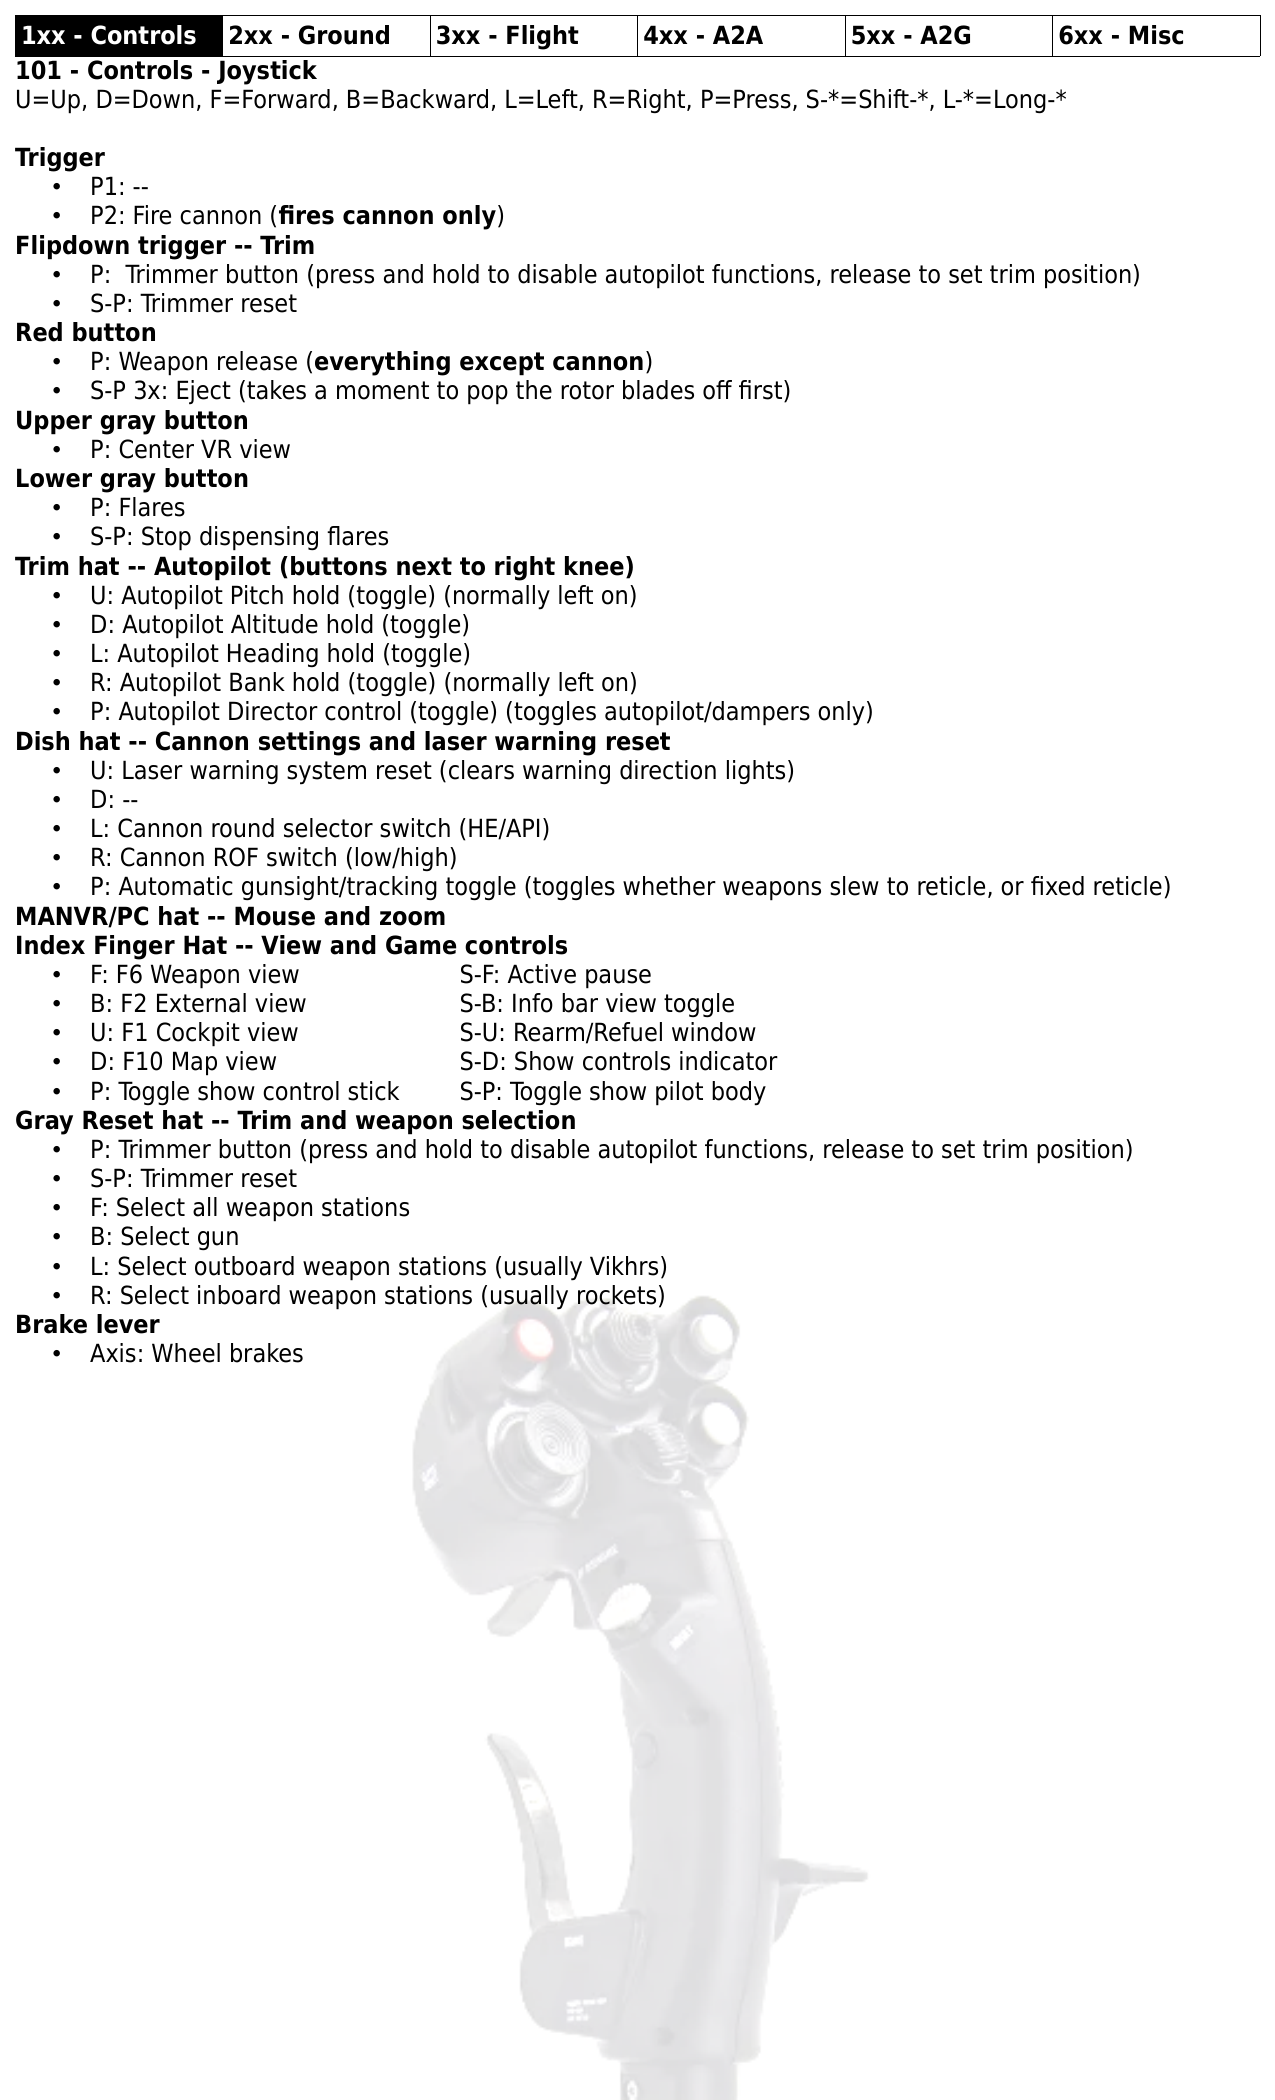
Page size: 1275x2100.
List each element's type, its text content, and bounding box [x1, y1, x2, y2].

list R: Autopilot Bank hold (toggle) (normally left on) [52, 668, 1260, 697]
list S-P: Trimmer reset [52, 1164, 1260, 1193]
text Red button [15, 318, 1260, 347]
text Trigger [15, 143, 1260, 172]
list R: Select inboard weapon stations (usually rockets) [52, 1281, 388, 1310]
text MANVR/PC hat -- Mouse and zoom [15, 902, 1260, 931]
list L: Cannon round selector switch (HE/API) [52, 814, 1260, 843]
list D: F10 Map view S-D: Show controls indicator [52, 1047, 1260, 1077]
list Axis: Wheel brakes [52, 1339, 388, 1368]
list P: Automatic gunsight/tracking toggle (toggles whether weapons slew to reticle, or fixed reticle) [52, 872, 1260, 902]
list P: Flares [52, 493, 1260, 522]
list P: Trimmer button (press and hold to disable autopilot functions, release to set trim position) [52, 260, 1260, 289]
list L: Autopilot Heading hold (toggle) [52, 639, 1260, 668]
text Flipdown trigger -- Trim [15, 231, 1260, 260]
text Trim hat -- Autopilot (buttons next to right knee) [15, 552, 1260, 581]
text Lower gray button [15, 464, 1260, 493]
list R: Cannon ROF switch (low/high) [52, 843, 1260, 872]
list D: Autopilot Altitude hold (toggle) [52, 610, 1260, 639]
list B: F2 External view S-B: Info bar view toggle [52, 989, 1260, 1018]
list U: Autopilot Pitch hold (toggle) (normally left on) [52, 581, 1260, 610]
table_header 4xx - A2A [638, 16, 845, 56]
table_header 5xx - A2G [846, 16, 1052, 56]
list S-P: Stop dispensing flares [52, 522, 1260, 552]
list U: F1 Cockpit view S-U: Rearm/Refuel window [52, 1018, 1260, 1047]
list P2: Fire cannon (fires cannon only) [52, 202, 1260, 231]
text Index Finger Hat -- View and Game controls [15, 931, 1260, 960]
list U: Laser warning system reset (clears warning direction lights) [52, 756, 1260, 785]
list B: Select gun [52, 1222, 1260, 1252]
table_header 2xx - Ground [223, 16, 430, 56]
table_header 6xx - Misc [1053, 16, 1260, 56]
text Upper gray button [15, 406, 1260, 435]
list F: F6 Weapon view S-F: Active pause [52, 960, 1260, 989]
text Brake lever [15, 1310, 388, 1339]
table_header 3xx - Flight [431, 16, 637, 56]
text U=Up, D=Down, F=Forward, B=Backward, L=Left, R=Right, P=Press, S-*=Shift-*, L-*=Long-* [15, 85, 1260, 114]
list R: Select inboard weapon stations (usually rockets) [887, 1281, 1260, 1310]
list [887, 1339, 1260, 1368]
list P: Autopilot Director control (toggle) (toggles autopilot/dampers only) [52, 697, 1260, 727]
text 101 - Controls - Joystick [15, 57, 1260, 85]
list P: Toggle show control stick S-P: Toggle show pilot body [52, 1077, 1260, 1106]
list P: Weapon release (everything except cannon) [52, 347, 1260, 377]
list L: Select outboard weapon stations (usually Vikhrs) [52, 1252, 1260, 1281]
list P1: -- [52, 172, 1260, 202]
list P: Trimmer button (press and hold to disable autopilot functions, release to set trim position) [52, 1135, 1260, 1164]
text Gray Reset hat -- Trim and weapon selection [15, 1106, 1260, 1135]
list F: Select all weapon stations [52, 1193, 1260, 1222]
list P: Center VR view [52, 435, 1260, 464]
text [887, 1310, 1260, 1339]
list S-P 3x: Eject (takes a moment to pop the rotor blades off first) [52, 377, 1260, 406]
list D: -- [52, 785, 1260, 814]
text Dish hat -- Cannon settings and laser warning reset [15, 727, 1260, 756]
table_header 1xx - Controls [16, 16, 222, 56]
list S-P: Trimmer reset [52, 289, 1260, 318]
